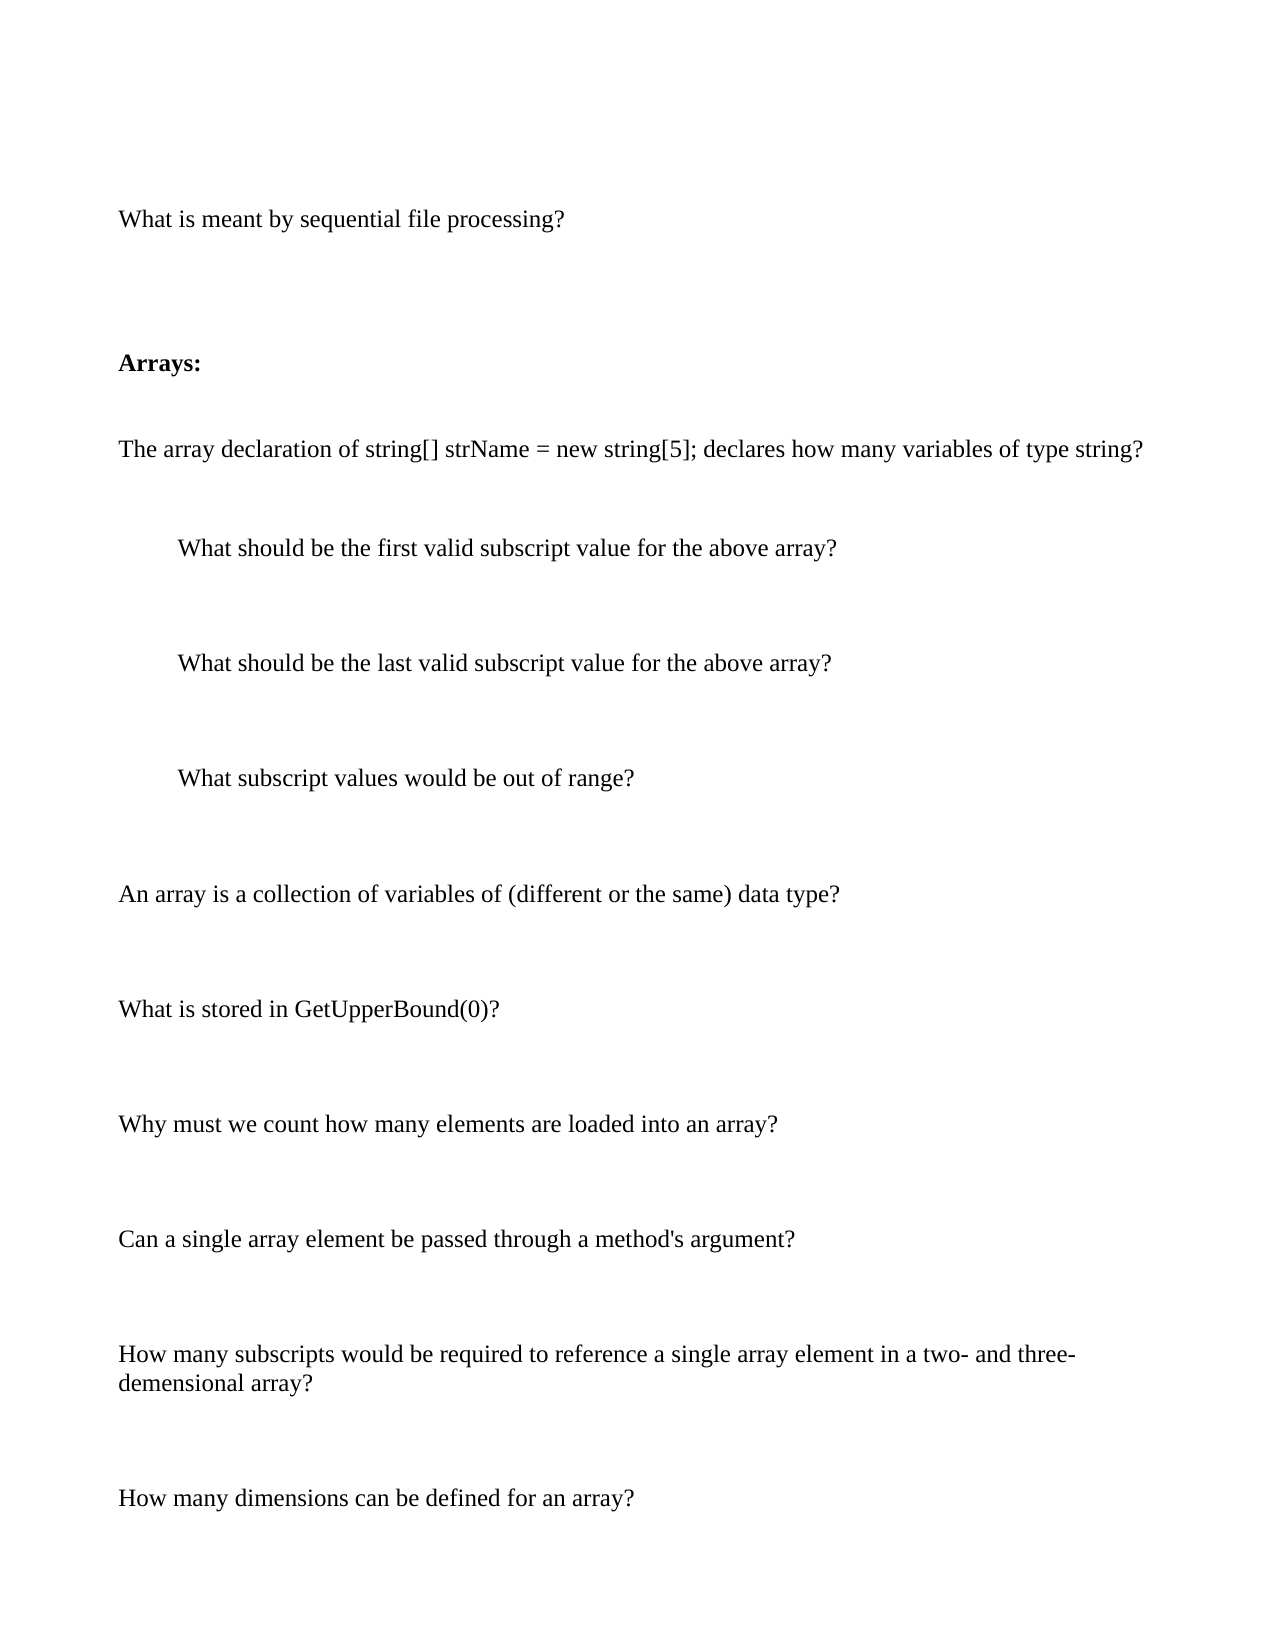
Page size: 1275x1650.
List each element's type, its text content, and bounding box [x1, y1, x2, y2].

text What should be the first valid subscript value for the above array? What should be the last valid subscript value for the above array? What subscript values would be out of range? [177, 533, 1098, 849]
text An array is a collection of variables of (different or the same) data type? What is stored in GetUpperBound(0)? Why must we count how many elements are loaded into an array? Can a single array element be passed through a method's argument? How many subscripts would be required to reference a single array element in a two- and three-demensional array? How many dimensions can be defined for an array? [118, 879, 1157, 1511]
text What is meant by sequential file processing? Arrays: The array declaration of string[] strName = new string[5]; declares how many variables of type string? [118, 118, 1157, 521]
